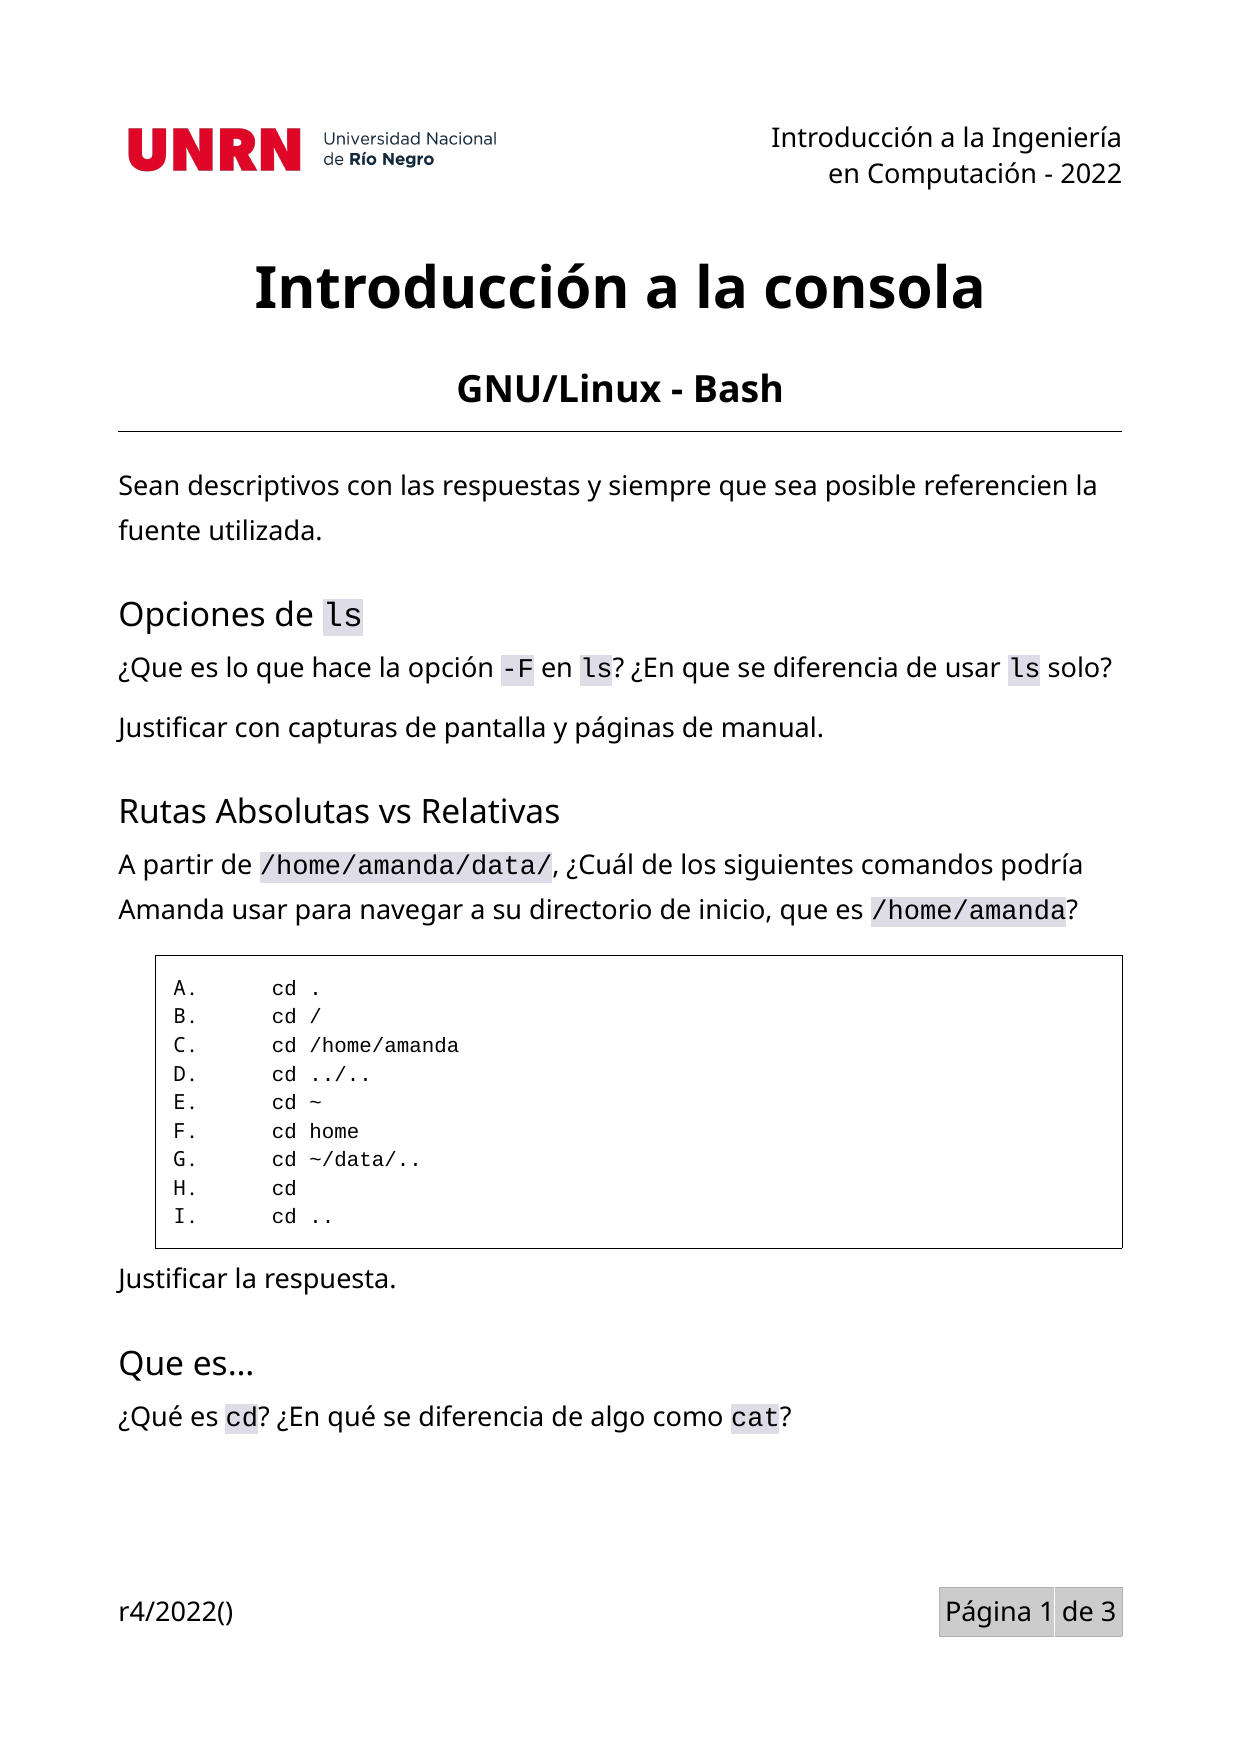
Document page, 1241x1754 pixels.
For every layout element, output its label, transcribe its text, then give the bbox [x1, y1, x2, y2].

subtitle Opciones de ls [118, 591, 1122, 636]
list cd ../.. [156, 1041, 1122, 1069]
title Introducción a la consola [118, 246, 1122, 326]
list cd . [156, 956, 1122, 984]
text ¿Que es lo que hace la opción -F en ls? ¿En que se diferencia de usar ls solo? [118, 649, 1122, 686]
list cd .. [156, 1183, 1122, 1248]
list cd / [156, 984, 1122, 1012]
text Justificar la respuesta. [118, 1259, 1122, 1296]
list cd ~/data/.. [156, 1126, 1122, 1155]
text Justificar con capturas de pantalla y páginas de manual. [118, 708, 1122, 745]
subtitle ¿Qué es cd? ¿En qué se diferencia de algo como cat? [118, 1397, 1122, 1434]
text Sean descriptivos con las respuestas y siempre que sea posible referencien la fuente utilizada. [118, 467, 1122, 548]
subtitle GNU/Linux - Bash [118, 345, 1122, 431]
list cd /home/amanda [156, 1012, 1122, 1041]
list cd home [156, 1098, 1122, 1126]
picture [118, 118, 505, 180]
subtitle Que es… [118, 1339, 1122, 1385]
subtitle Rutas Absolutas vs Relativas [118, 788, 1122, 833]
list cd [156, 1155, 1122, 1183]
text A partir de /home/amanda/data/, ¿Cuál de los siguientes comandos podría Amanda usar para navegar a su directorio de inicio, que es /home/amanda? [118, 846, 1122, 927]
list cd ~ [156, 1069, 1122, 1098]
